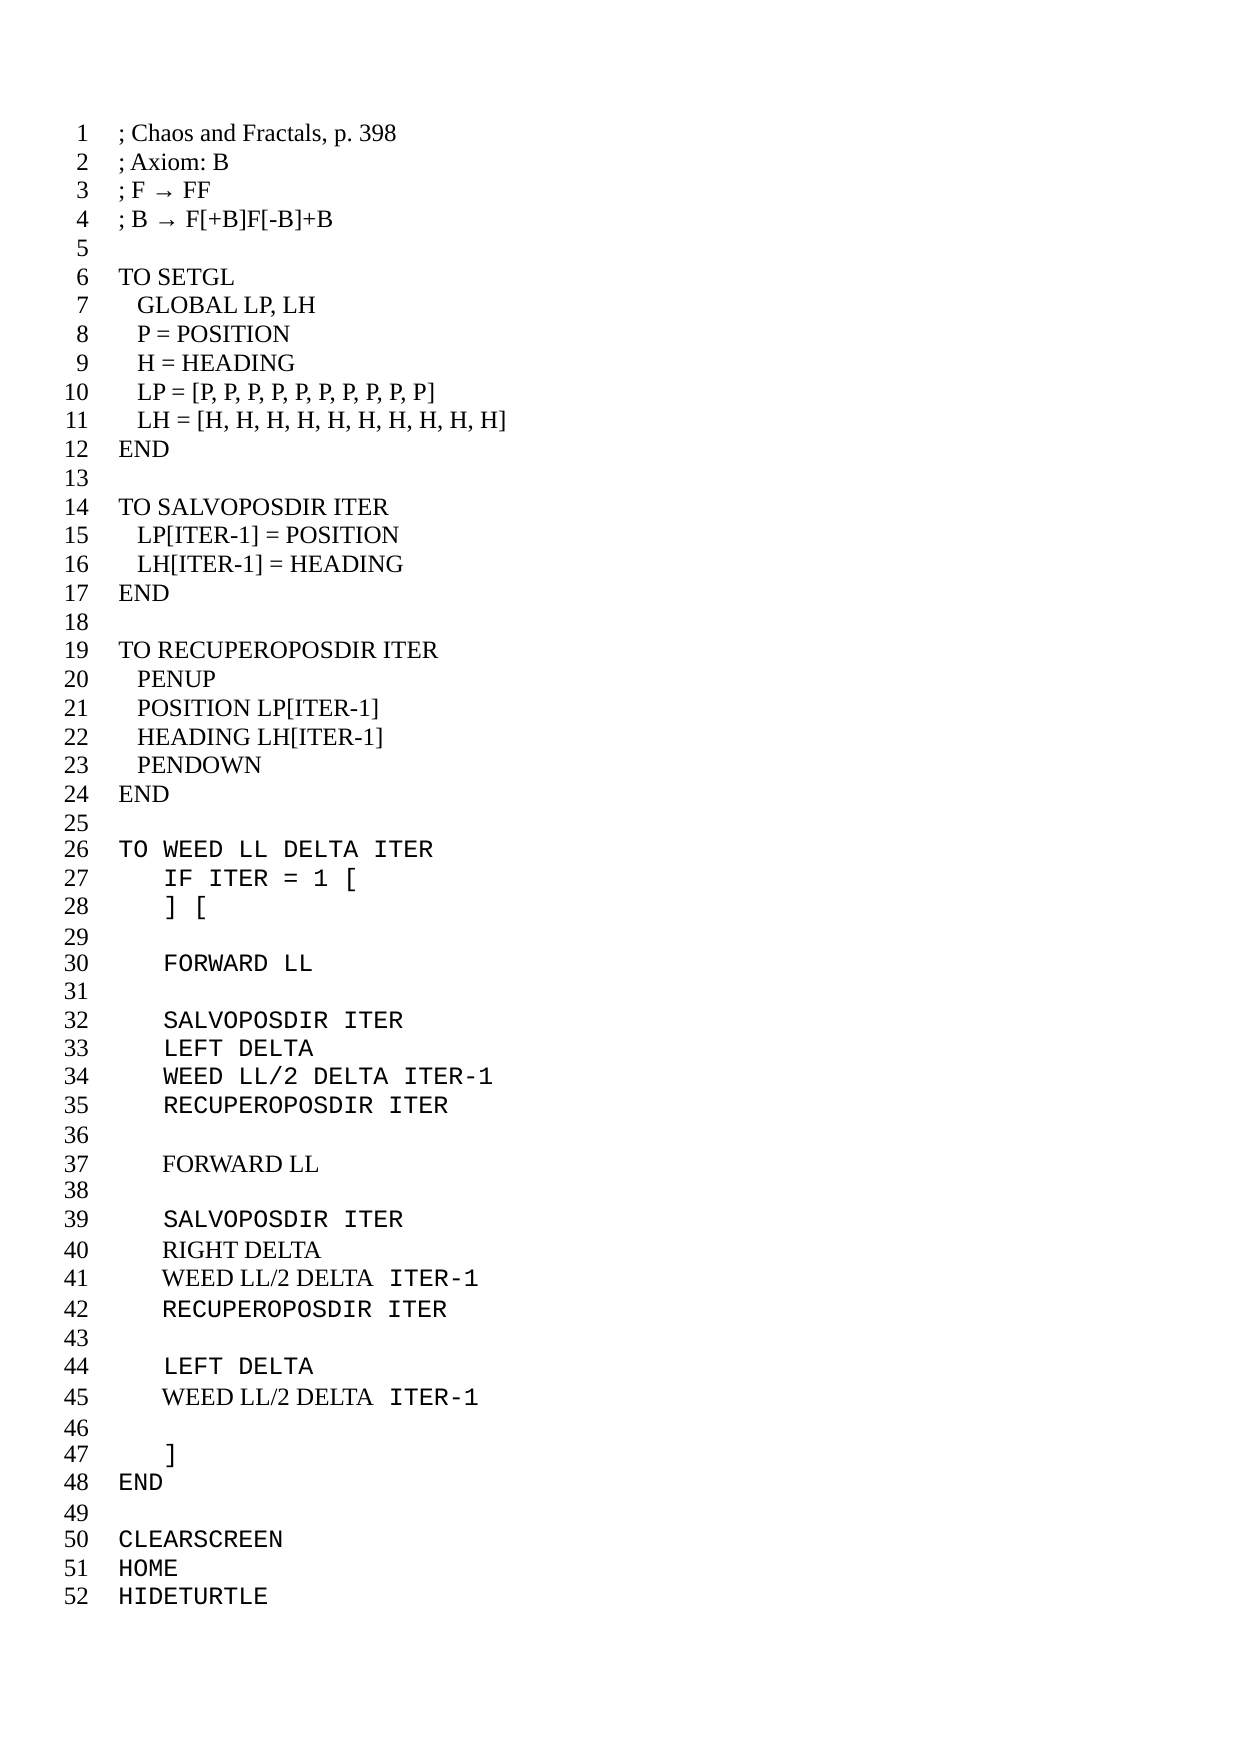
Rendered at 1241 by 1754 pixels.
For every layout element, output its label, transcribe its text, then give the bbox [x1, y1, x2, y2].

text SALVOPOSDIR ITER [118, 1206, 1122, 1235]
text WEED LL/2 DELTA ITER-1 [118, 1382, 1122, 1413]
text RECUPEROPOSDIR ITER [118, 1092, 1122, 1121]
text ; B → F[+B]F[-B]+B [118, 204, 1122, 233]
text RIGHT DELTA [118, 1235, 1122, 1263]
text TO SETGL [118, 262, 1122, 291]
text IF ITER = 1 [ [118, 865, 1122, 893]
text ; Chaos and Fractals, p. 398 [118, 118, 1122, 147]
text FORWARD LL [118, 951, 1122, 979]
text END [118, 779, 1122, 808]
text ] [118, 1441, 1122, 1470]
text END [118, 1470, 1122, 1498]
text PENUP [118, 664, 1122, 693]
text TO SALVOPOSDIR ITER [118, 492, 1122, 521]
text ] [ [118, 893, 1122, 922]
text WEED LL/2 DELTA ITER-1 [118, 1263, 1122, 1294]
text GLOBAL LP, LH [118, 291, 1122, 319]
text LP = [P, P, P, P, P, P, P, P, P, P] [118, 377, 1122, 406]
text END [118, 578, 1122, 607]
text END [118, 434, 1122, 463]
text RECUPEROPOSDIR ITER [118, 1294, 1122, 1325]
text ; Axiom: B [118, 147, 1122, 176]
text TO RECUPEROPOSDIR ITER [118, 636, 1122, 664]
text SALVOPOSDIR ITER [118, 1007, 1122, 1036]
text ; F → FF [118, 176, 1122, 204]
text HOME [118, 1555, 1122, 1583]
text P = POSITION [118, 319, 1122, 348]
text CLEARSCREEN [118, 1527, 1122, 1555]
text LEFT DELTA [118, 1036, 1122, 1064]
text H = HEADING [118, 348, 1122, 377]
text LP[ITER-1] = POSITION [118, 521, 1122, 549]
text LEFT DELTA [118, 1353, 1122, 1382]
text PENDOWN [118, 751, 1122, 779]
text HIDETURTLE [118, 1583, 1122, 1612]
text LH[ITER-1] = HEADING [118, 549, 1122, 578]
text POSITION LP[ITER-1] [118, 693, 1122, 722]
text LH = [H, H, H, H, H, H, H, H, H, H] [118, 406, 1122, 434]
text HEADING LH[ITER-1] [118, 722, 1122, 751]
text FORWARD LL [118, 1149, 1122, 1178]
text TO WEED LL DELTA ITER [118, 837, 1122, 865]
text WEED LL/2 DELTA ITER-1 [118, 1064, 1122, 1092]
